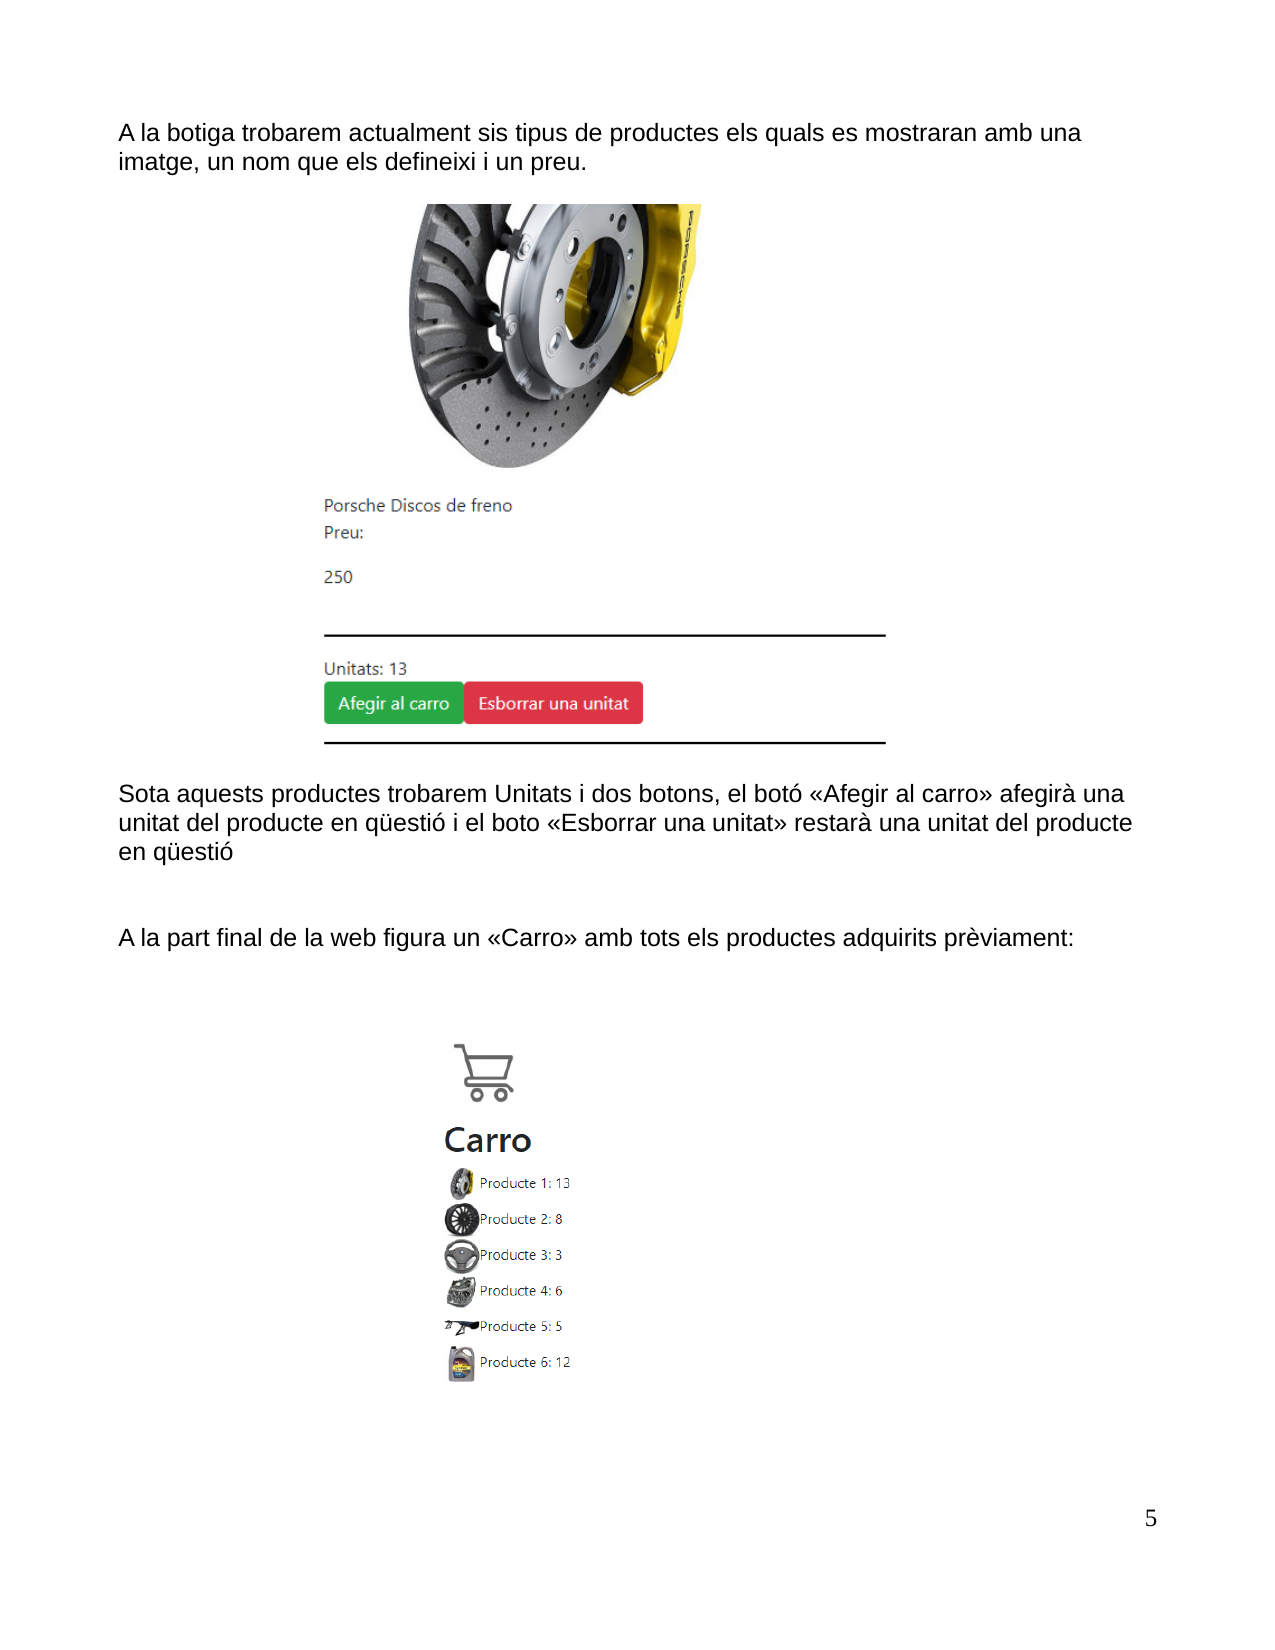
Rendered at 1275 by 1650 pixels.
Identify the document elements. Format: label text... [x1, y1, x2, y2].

picture [284, 204, 991, 761]
text A la botiga trobarem actualment sis tipus de productes els quals es mostraran amb una imatge, un nom que els defineixi i un preu. [118, 118, 1157, 176]
picture [369, 1009, 906, 1408]
text Sota aquests productes trobarem Unitats i dos botons, el botó «Afegir al carro» afegirà una unitat del producte en qüestió i el boto «Esborrar una unitat» restarà una unitat del producte en qüestió [118, 779, 1157, 866]
text A la part final de la web figura un «Carro» amb tots els productes adquirits prèviament: [118, 923, 1157, 952]
